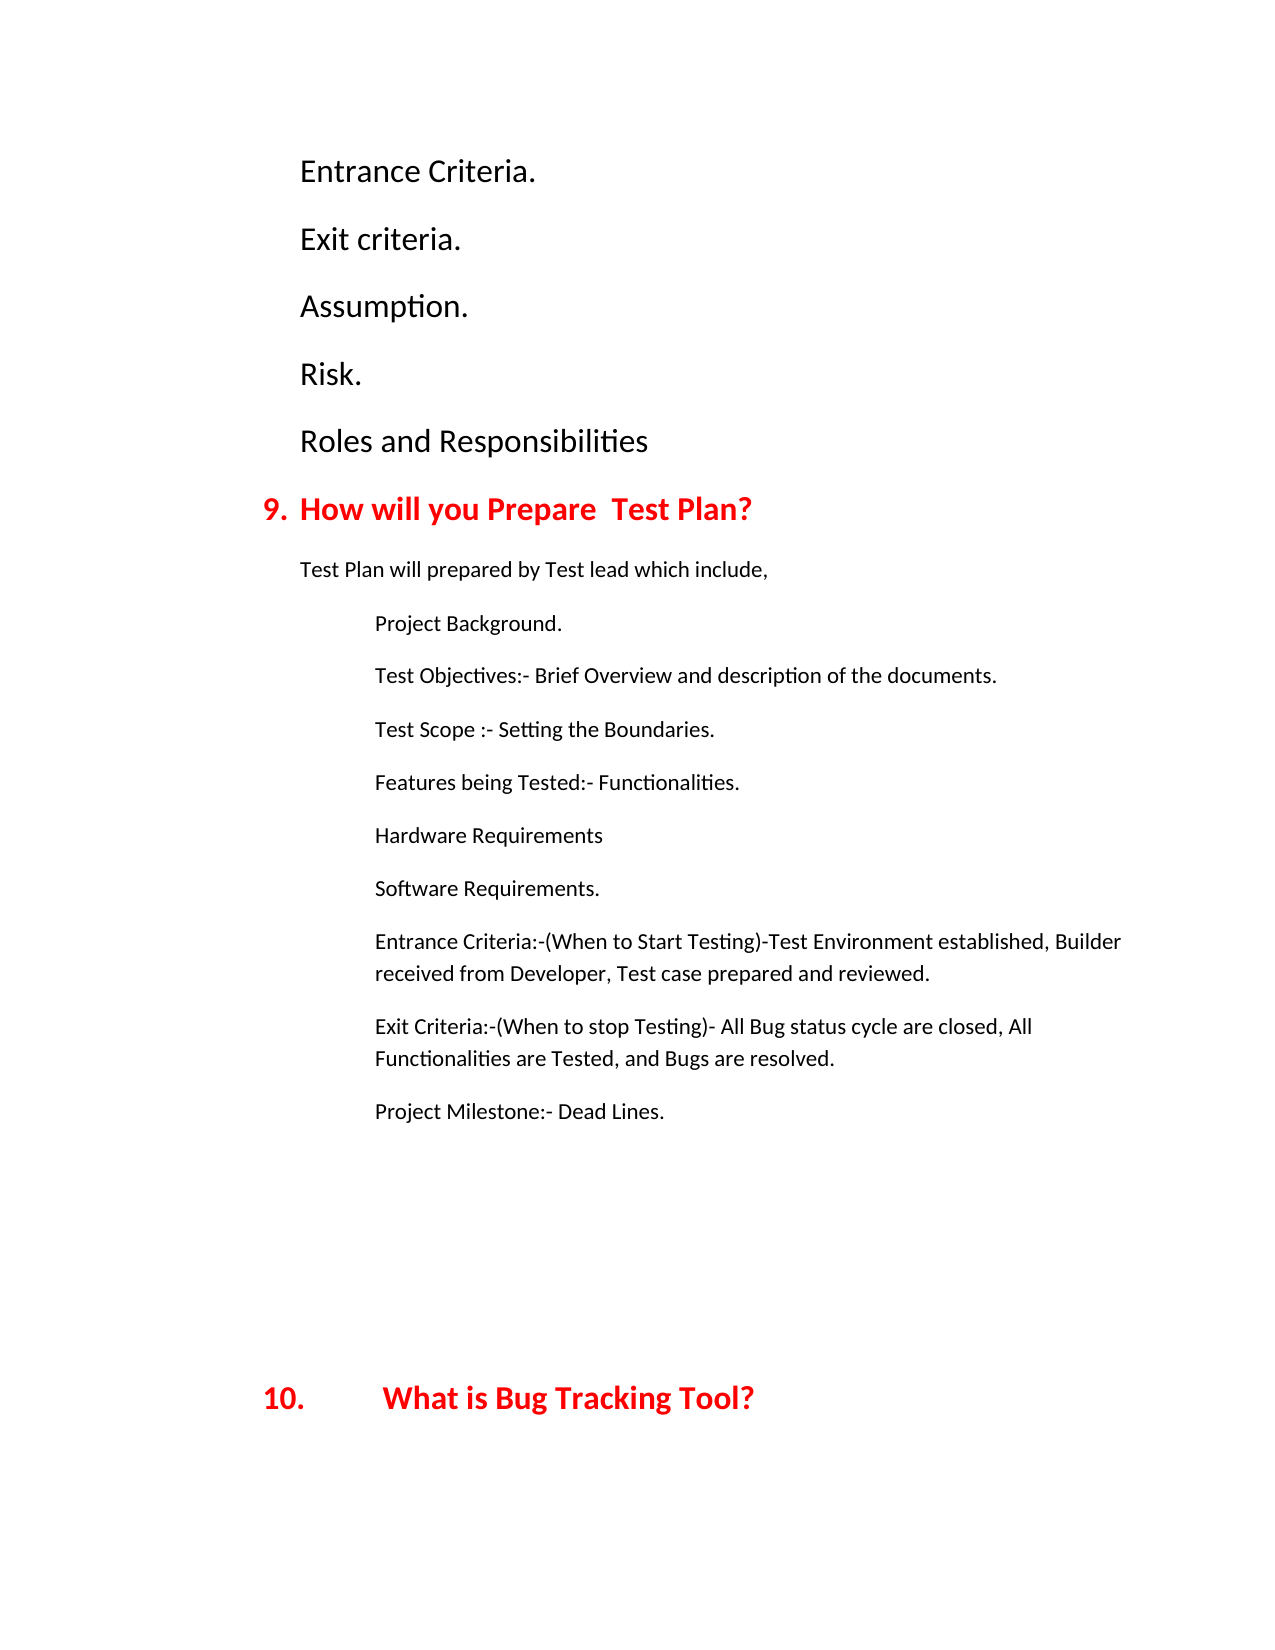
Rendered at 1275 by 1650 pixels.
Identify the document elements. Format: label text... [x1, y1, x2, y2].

list Assumption. [262, 285, 1125, 326]
list Hardware Requirements [337, 821, 1125, 849]
list Entrance Criteria:-(When to Start Testing)-Test Environment established, Builder received from Developer, Test case prepared and reviewed. [337, 927, 1125, 987]
list Project Background. [337, 609, 1125, 637]
list Features being Tested:- Functionalities. [337, 768, 1125, 796]
list Exit Criteria:-(When to stop Testing)- All Bug status cycle are closed, All Functionalities are Tested, and Bugs are resolved. [337, 1012, 1125, 1072]
list Risk. [262, 353, 1125, 393]
list Exit criteria. [262, 218, 1125, 258]
list Project Milestone:- Dead Lines. [337, 1097, 1125, 1125]
list Test Objectives:- Brief Overview and description of the documents. [337, 662, 1125, 690]
list Software Requirements. [337, 874, 1125, 902]
list Test Plan will prepared by Test lead which include, [262, 556, 1125, 584]
list Roles and Responsibilities [262, 420, 1125, 461]
list Entrance Criteria. [262, 150, 1125, 191]
list What is Bug Tracking Tool? [262, 1377, 1125, 1418]
list How will you Prepare Test Plan? [262, 488, 1125, 529]
list Test Scope :- Setting the Boundaries. [337, 715, 1125, 743]
